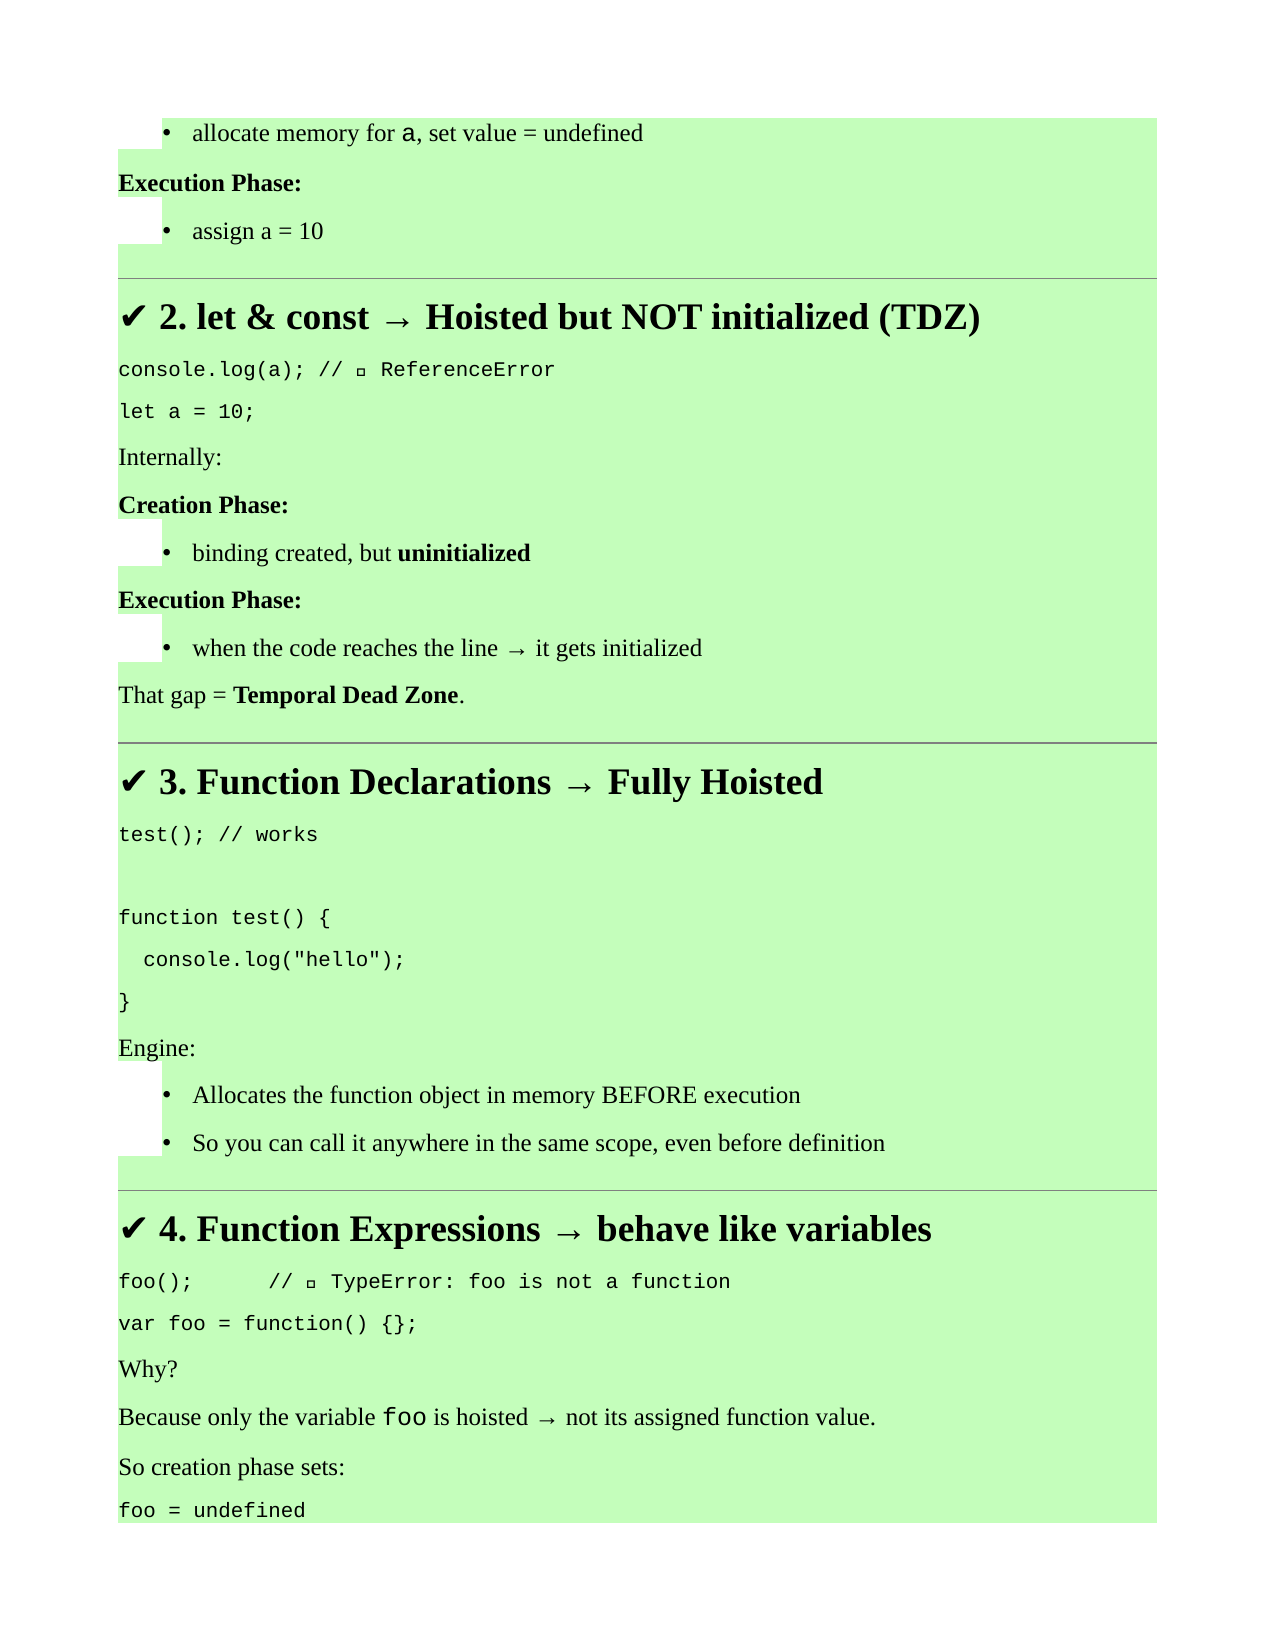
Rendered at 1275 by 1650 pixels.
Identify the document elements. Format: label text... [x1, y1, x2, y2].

subtitle ✔ 2. let & const → Hoisted but NOT initialized (TDZ) [118, 295, 1157, 338]
subtitle ✔ 4. Function Expressions → behave like variables [118, 1207, 1157, 1250]
text console.log("hello"); [118, 949, 1157, 973]
text console.log(a); // ❌ ReferenceError [118, 359, 1157, 383]
text foo = undefined [118, 1500, 1157, 1523]
text Engine: [118, 1033, 1157, 1061]
text Because only the variable foo is hoisted → not its assigned function value. [118, 1402, 1157, 1433]
text Creation Phase: [118, 490, 1157, 519]
text let a = 10; [118, 401, 1157, 424]
list So you can call it anywhere in the same scope, even before definition [162, 1128, 1157, 1157]
text var foo = function() {}; [118, 1313, 1157, 1336]
list when the code reaches the line → it gets initialized [162, 633, 1157, 662]
text That gap = Temporal Dead Zone. [118, 681, 1157, 709]
text So creation phase sets: [118, 1452, 1157, 1481]
text Execution Phase: [118, 168, 1157, 197]
list allocate memory for a, set value = undefined [162, 118, 1157, 149]
list Allocates the function object in memory BEFORE execution [162, 1080, 1157, 1109]
text foo(); // ❌ TypeError: foo is not a function [118, 1271, 1157, 1295]
text Execution Phase: [118, 585, 1157, 614]
list binding created, but uninitialized [162, 538, 1157, 566]
text Internally: [118, 442, 1157, 471]
text function test() { [118, 907, 1157, 931]
list assign a = 10 [162, 216, 1157, 244]
text } [118, 991, 1157, 1014]
text test(); // works [118, 824, 1157, 847]
subtitle ✔ 3. Function Declarations → Fully Hoisted [118, 759, 1157, 803]
text Why? [118, 1354, 1157, 1383]
